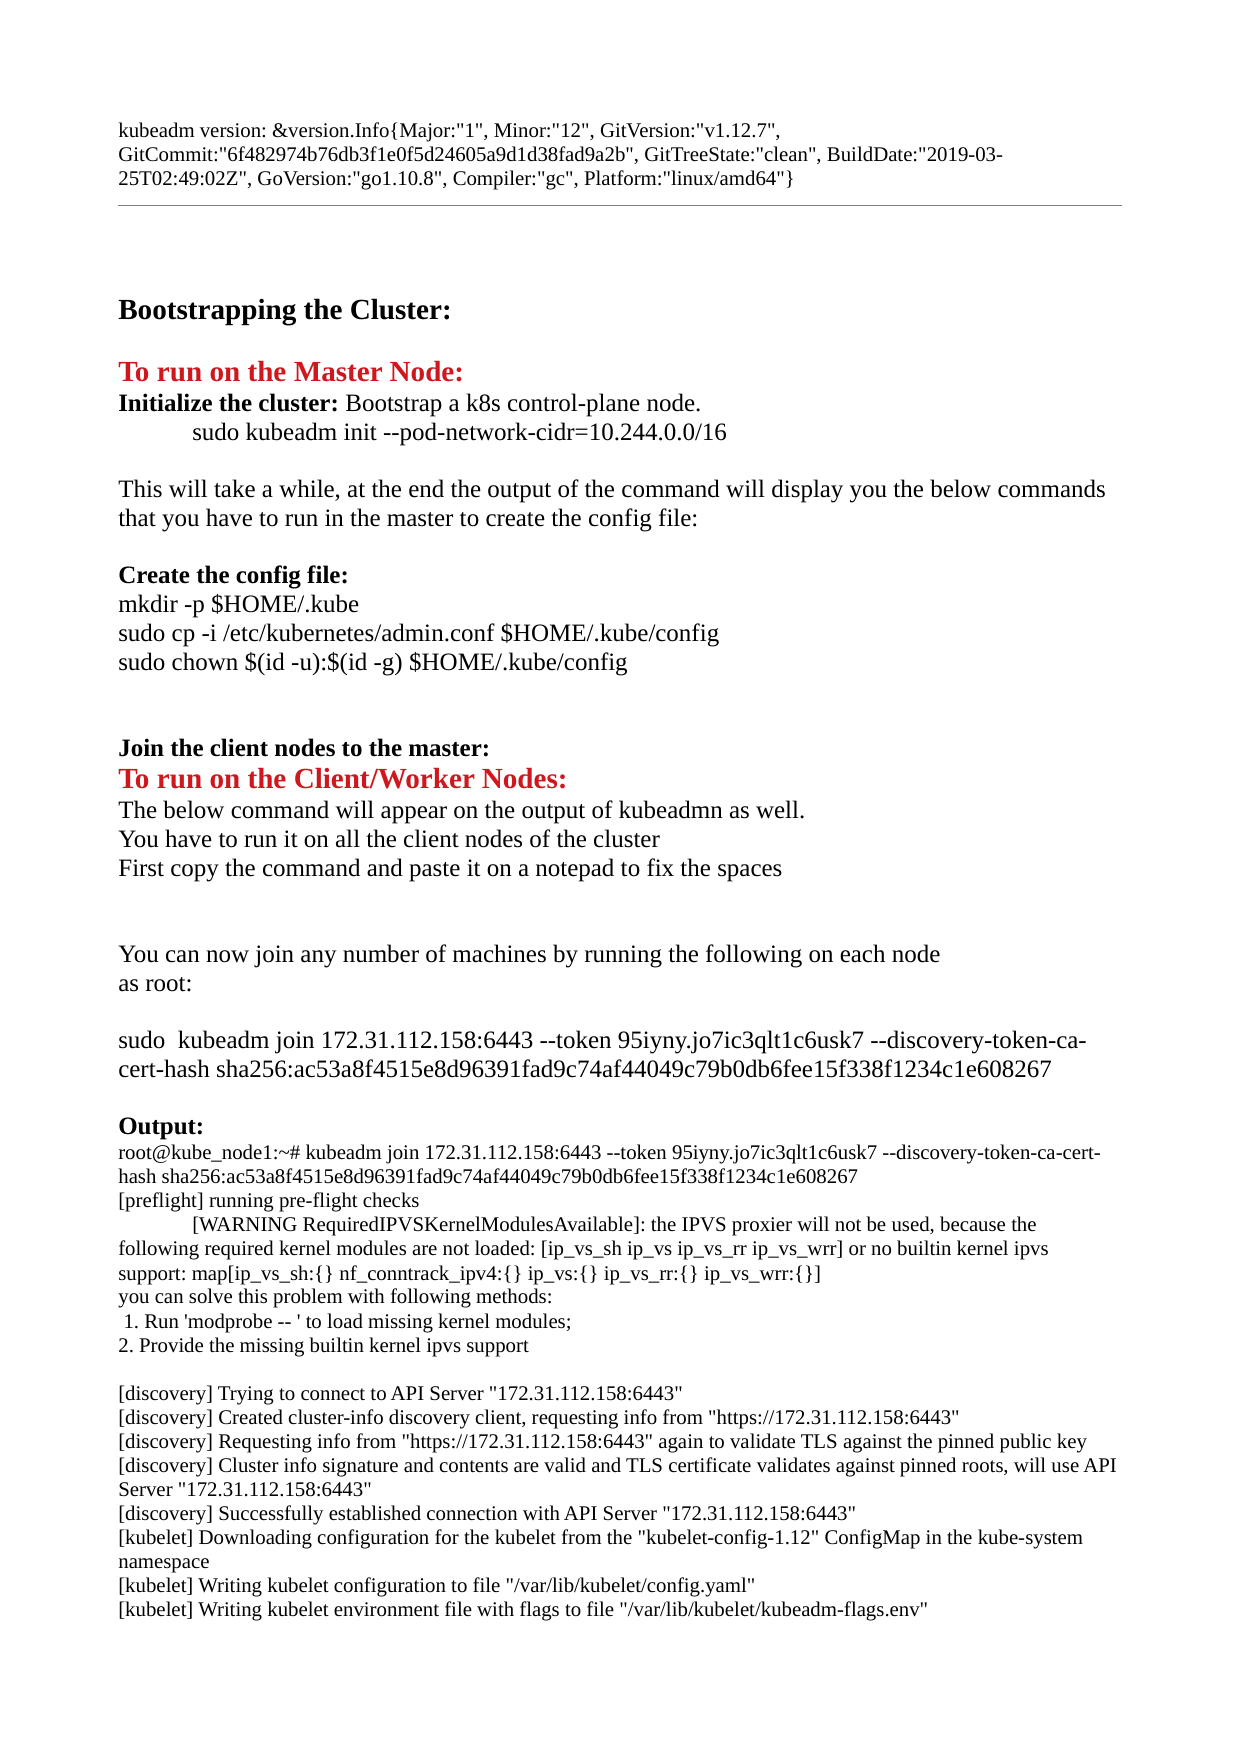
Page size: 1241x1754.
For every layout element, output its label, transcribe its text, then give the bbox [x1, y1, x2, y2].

text You can now join any number of machines by running the following on each node [118, 939, 1122, 968]
text First copy the command and paste it on a notepad to fix the spaces [118, 853, 1122, 881]
text [discovery] Cluster info signature and contents are valid and TLS certificate validates against pinned roots, will use API Server "172.31.112.158:6443" [118, 1453, 1122, 1501]
text [WARNING RequiredIPVSKernelModulesAvailable]: the IPVS proxier will not be used, because the following required kernel modules are not loaded: [ip_vs_sh ip_vs ip_vs_rr ip_vs_wrr] or no builtin kernel ipvs support: map[ip_vs_sh:{} nf_conntrack_ipv4:{} ip_vs:{} ip_vs_rr:{} ip_vs_wrr:{}] [118, 1212, 1122, 1284]
text [kubelet] Writing kubelet environment file with flags to file "/var/lib/kubelet/kubeadm-flags.env" [118, 1597, 1122, 1621]
text [kubelet] Downloading configuration for the kubelet from the "kubelet-config-1.12" ConfigMap in the kube-system namespace [118, 1525, 1122, 1573]
text To run on the Client/Worker Nodes: [118, 762, 1122, 795]
text sudo kubeadm init --pod-network-cidr=10.244.0.0/16 [118, 417, 1122, 445]
text you can solve this problem with following methods: [118, 1284, 1122, 1308]
text Join the client nodes to the master: [118, 733, 1122, 762]
text [discovery] Requesting info from "https://172.31.112.158:6443" again to validate TLS against the pinned public key [118, 1429, 1122, 1453]
text sudo cp -i /etc/kubernetes/admin.conf $HOME/.kube/config [118, 618, 1122, 647]
text [discovery] Trying to connect to API Server "172.31.112.158:6443" [118, 1381, 1122, 1405]
text sudo kubeadm join 172.31.112.158:6443 --token 95iyny.jo7ic3qlt1c6usk7 --discovery-token-ca-cert-hash sha256:ac53a8f4515e8d96391fad9c74af44049c79b0db6fee15f338f1234c1e608267 [118, 1025, 1122, 1083]
text as root: [118, 968, 1122, 996]
text 2. Provide the missing builtin kernel ipvs support [118, 1333, 1122, 1357]
text [kubelet] Writing kubelet configuration to file "/var/lib/kubelet/config.yaml" [118, 1573, 1122, 1597]
text kubeadm version: &version.Info{Major:"1", Minor:"12", GitVersion:"v1.12.7", GitCommit:"6f482974b76db3f1e0f5d24605a9d1d38fad9a2b", GitTreeState:"clean", BuildDate:"2019-03-25T02:49:02Z", GoVersion:"go1.10.8", Compiler:"gc", Platform:"linux/amd64"} [118, 118, 1122, 190]
text Bootstrapping the Cluster: [118, 292, 1122, 326]
text Initialize the cluster: Bootstrap a k8s control-plane node. [118, 388, 1122, 417]
text To run on the Master Node: [118, 354, 1122, 388]
text The below command will appear on the output of kubeadmn as well. [118, 795, 1122, 824]
text root@kube_node1:~# kubeadm join 172.31.112.158:6443 --token 95iyny.jo7ic3qlt1c6usk7 --discovery-token-ca-cert-hash sha256:ac53a8f4515e8d96391fad9c74af44049c79b0db6fee15f338f1234c1e608267 [118, 1140, 1122, 1188]
text [discovery] Successfully established connection with API Server "172.31.112.158:6443" [118, 1501, 1122, 1525]
text 1. Run 'modprobe -- ' to load missing kernel modules; [118, 1308, 1122, 1333]
text [discovery] Created cluster-info discovery client, requesting info from "https://172.31.112.158:6443" [118, 1405, 1122, 1429]
text mkdir -p $HOME/.kube [118, 589, 1122, 618]
text This will take a while, at the end the output of the command will display you the below commands that you have to run in the master to create the config file: [118, 474, 1122, 532]
text Output: [118, 1111, 1122, 1140]
text sudo chown $(id -u):$(id -g) $HOME/.kube/config [118, 647, 1122, 675]
text [preflight] running pre-flight checks [118, 1188, 1122, 1212]
text Create the config file: [118, 560, 1122, 589]
text You have to run it on all the client nodes of the cluster [118, 824, 1122, 853]
